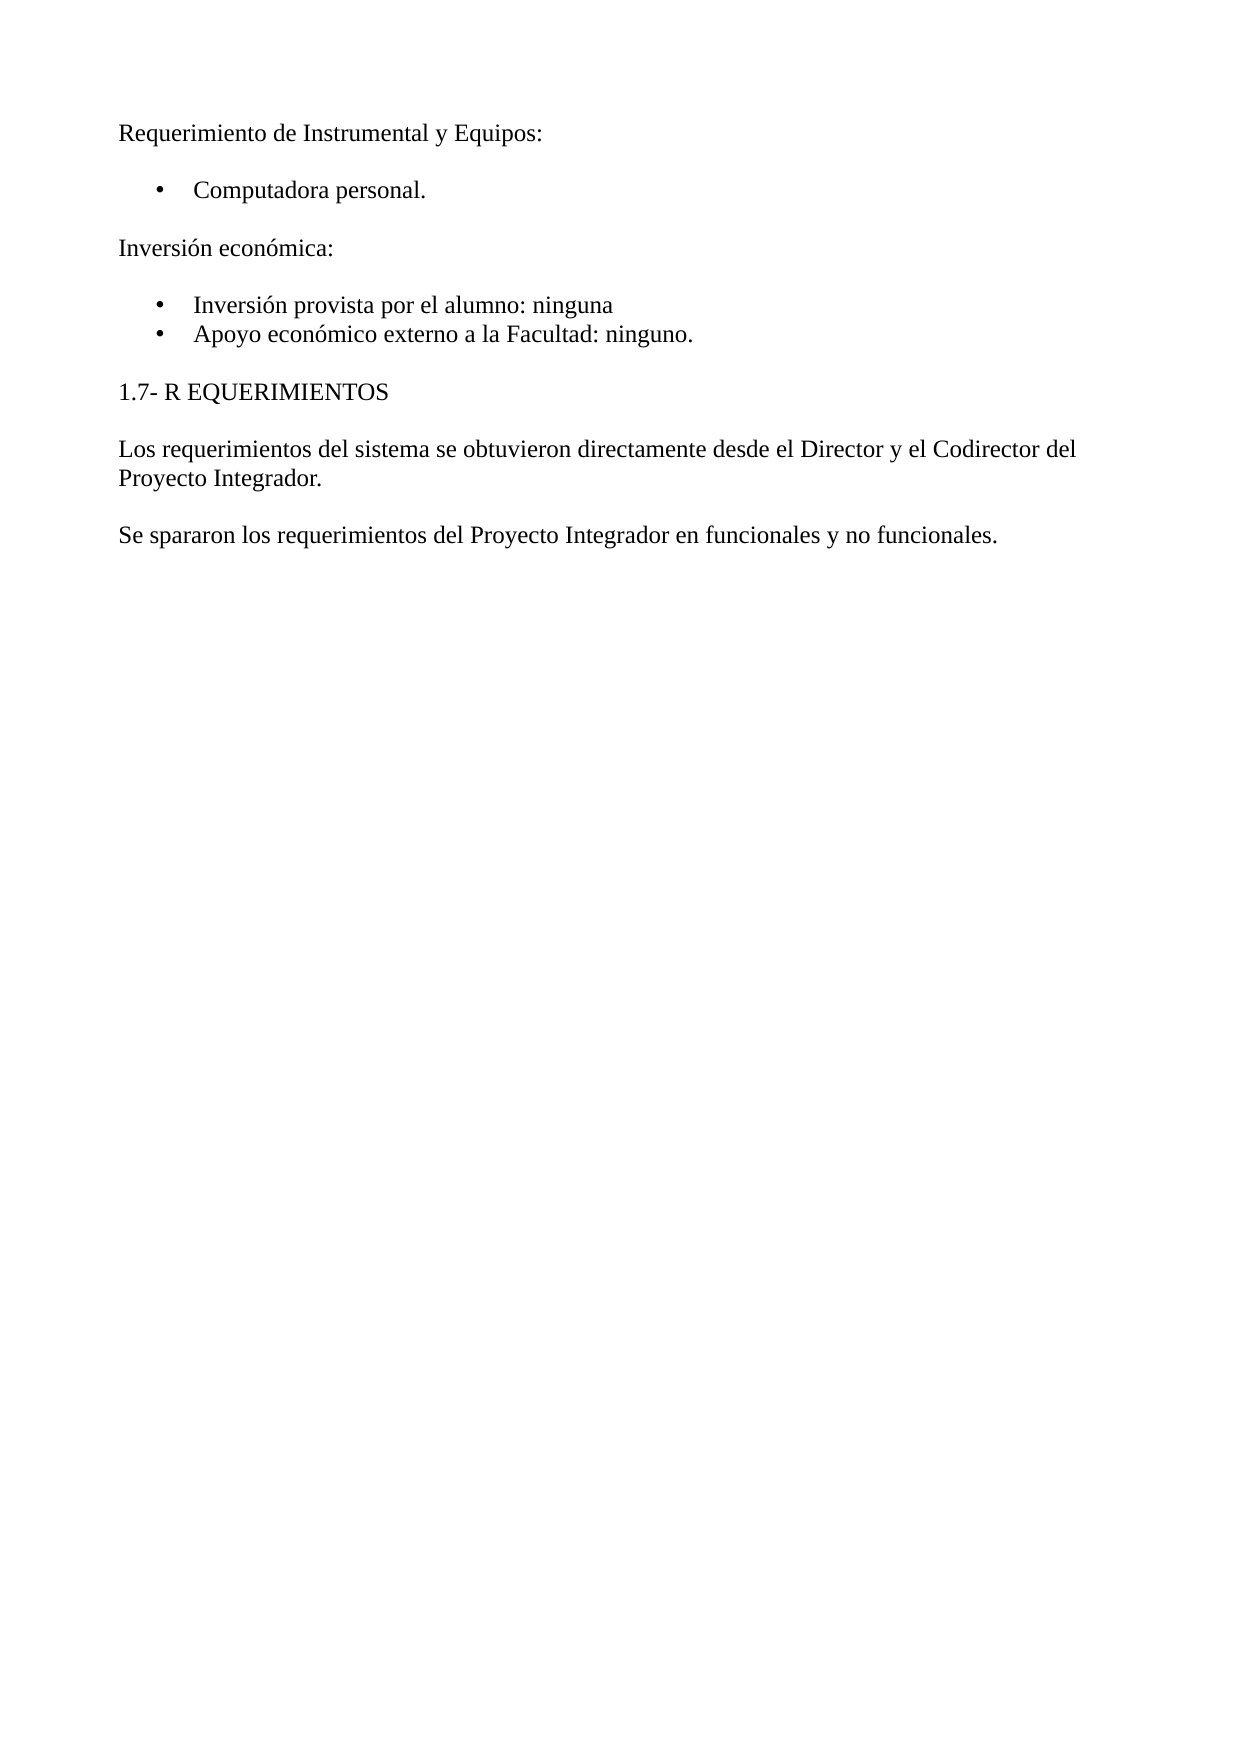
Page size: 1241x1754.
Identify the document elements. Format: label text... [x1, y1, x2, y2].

list Apoyo económico externo a la Facultad: ninguno. [156, 319, 1122, 348]
text Se spararon los requerimientos del Proyecto Integrador en funcionales y no funcionales. [118, 521, 1122, 549]
text 1.7- R EQUERIMIENTOS [118, 377, 1122, 406]
list Inversión provista por el alumno: ninguna [156, 291, 1122, 319]
text Inversión económica: [118, 233, 1122, 262]
text Requerimiento de Instrumental y Equipos: [118, 118, 1122, 147]
text Proyecto Integrador. [118, 463, 1122, 492]
text Los requerimientos del sistema se obtuvieron directamente desde el Director y el Codirector del [118, 434, 1122, 463]
list Computadora personal. [156, 176, 1122, 204]
